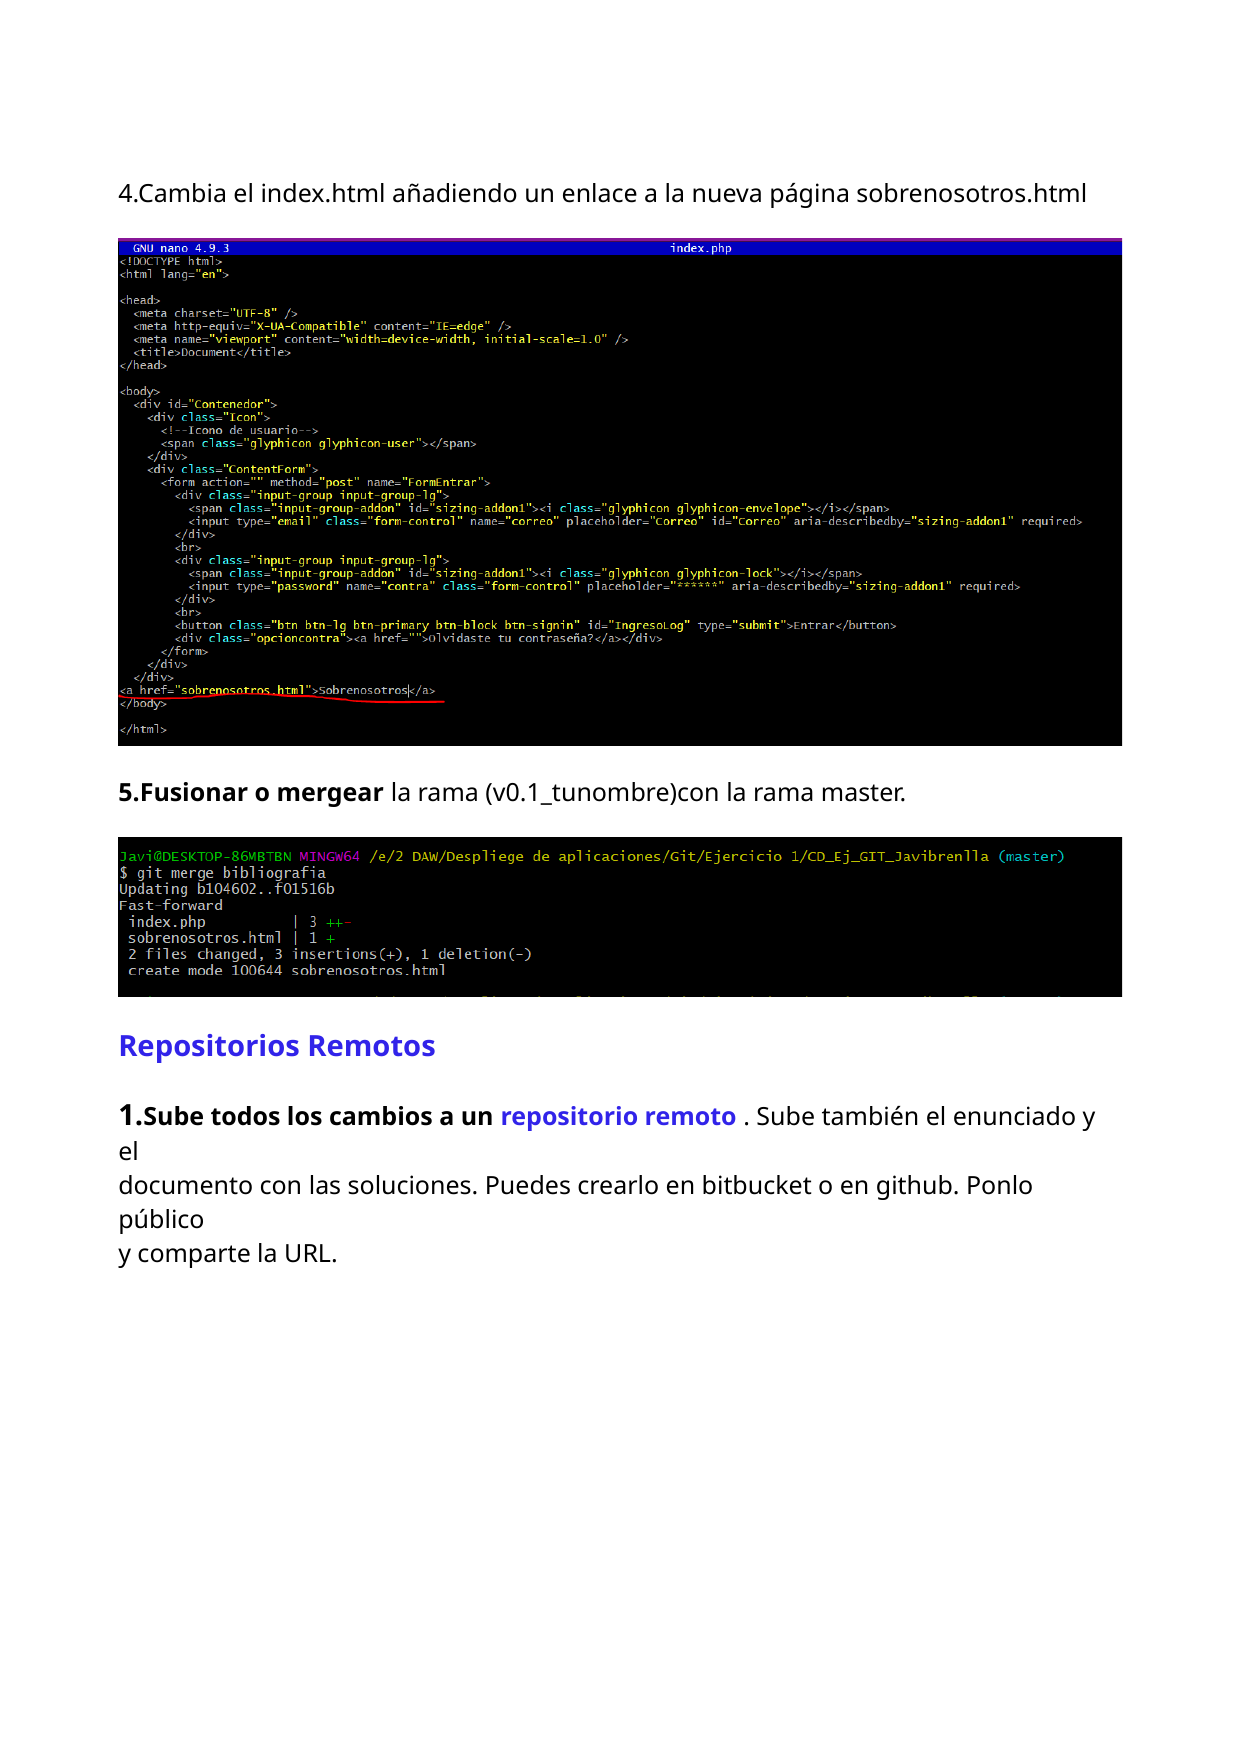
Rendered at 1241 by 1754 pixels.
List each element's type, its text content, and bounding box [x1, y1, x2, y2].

text Repositorios Remotos [118, 1026, 1122, 1065]
text documento con las soluciones. Puedes crearlo en bitbucket o en github. Ponlo público [118, 1168, 1122, 1236]
text 5.Fusionar o mergear la rama (v0.1_tunombre)con la rama master. [118, 774, 1122, 808]
text y comparte la URL. [118, 1236, 1122, 1270]
picture [118, 837, 1123, 997]
text 4.Cambia el index.html añadiendo un enlace a la nueva página sobrenosotros.html [118, 176, 1122, 210]
text 1.Sube todos los cambios a un repositorio remoto . Sube también el enunciado y el [118, 1094, 1122, 1168]
picture [118, 238, 1123, 746]
